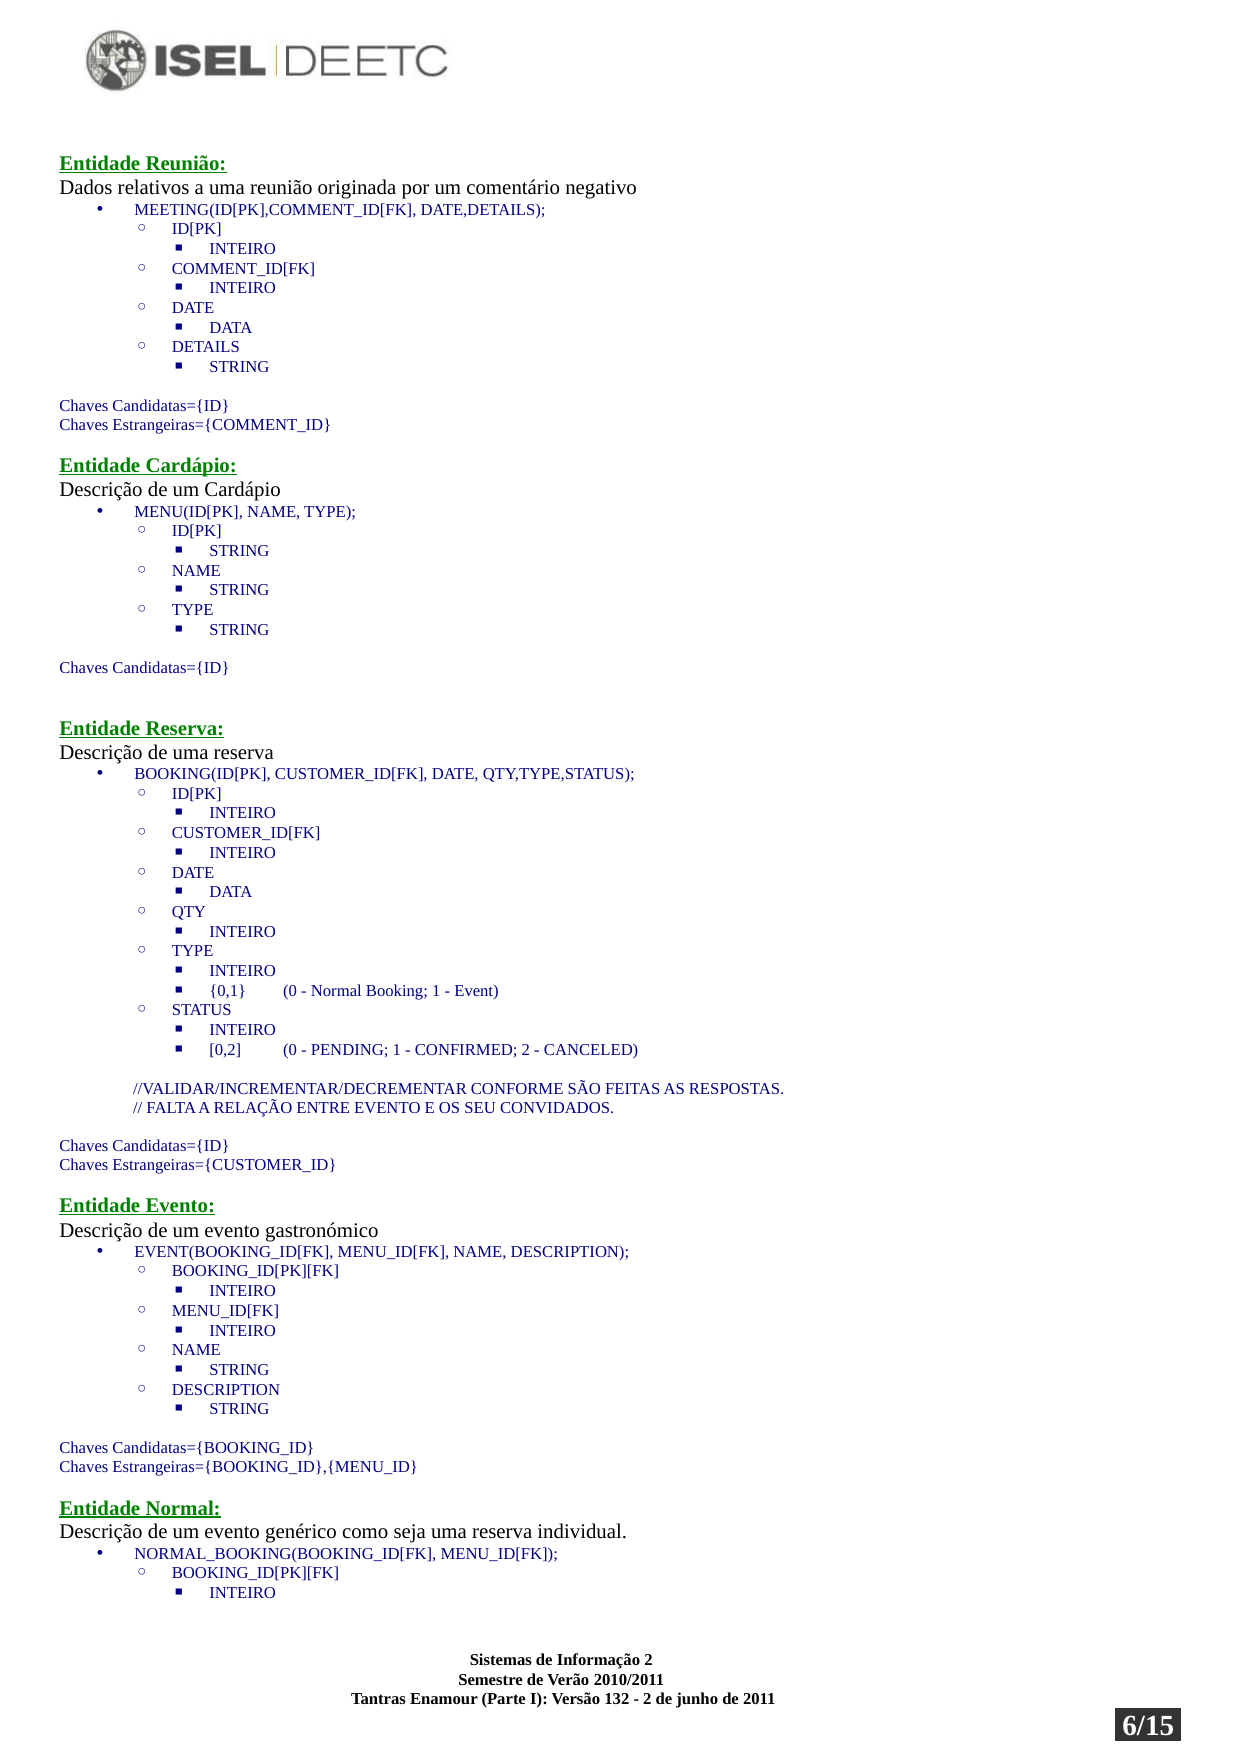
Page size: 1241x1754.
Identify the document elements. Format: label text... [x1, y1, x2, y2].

list INTEIRO [172, 239, 1181, 258]
list MENU_ID[FK] [134, 1301, 1181, 1320]
list NAME [134, 560, 1181, 580]
list EVENT(BOOKING_ID[FK], MENU_ID[FK], NAME, DESCRIPTION); [97, 1242, 1181, 1261]
list STRING [172, 1360, 1181, 1379]
list STRING [172, 580, 1181, 600]
text Entidade Reserva: [59, 716, 1181, 740]
list DATE [134, 862, 1181, 882]
list STRING [172, 1399, 1181, 1419]
list BOOKING_ID[PK][FK] [134, 1261, 1181, 1281]
list CUSTOMER_ID[FK] [134, 823, 1181, 843]
list [0,2] (0 - PENDING; 1 - CONFIRMED; 2 - CANCELED) [172, 1039, 1181, 1059]
text Chaves Candidatas={BOOKING_ID} [59, 1438, 1181, 1457]
list STRING [172, 619, 1181, 639]
list QTY [134, 902, 1181, 921]
list STRING [172, 357, 1181, 377]
text Chaves Candidatas={ID} [59, 1136, 1181, 1155]
list INTEIRO [172, 278, 1181, 298]
text Descrição de uma reserva [59, 740, 1181, 764]
list NAME [134, 1340, 1181, 1360]
list INTEIRO [172, 1281, 1181, 1301]
text //VALIDAR/INCREMENTAR/DECREMENTAR CONFORME SÃO FEITAS AS RESPOSTAS. [59, 1078, 1181, 1098]
list ID[PK] [134, 521, 1181, 541]
list COMMENT_ID[FK] [134, 258, 1181, 278]
text // FALTA A RELAÇÃO ENTRE EVENTO E OS SEU CONVIDADOS. [59, 1098, 1181, 1117]
list DETAILS [134, 337, 1181, 357]
text Entidade Evento: [59, 1193, 1181, 1217]
text Entidade Reunião: [59, 151, 1181, 175]
list ID[PK] [134, 219, 1181, 239]
list ID[PK] [134, 784, 1181, 803]
list STRING [172, 541, 1181, 560]
list INTEIRO [172, 803, 1181, 823]
list INTEIRO [172, 961, 1181, 981]
list DATA [172, 882, 1181, 902]
list DESCRIPTION [134, 1379, 1181, 1399]
list STATUS [134, 1000, 1181, 1020]
list {0,1} (0 - Normal Booking; 1 - Event) [172, 981, 1181, 1000]
list INTEIRO [172, 1320, 1181, 1340]
list INTEIRO [172, 1020, 1181, 1039]
text Chaves Estrangeiras={CUSTOMER_ID} [59, 1155, 1181, 1174]
list BOOKING_ID[PK][FK] [134, 1563, 1181, 1583]
list INTEIRO [172, 921, 1181, 941]
list TYPE [134, 941, 1181, 961]
picture [76, 15, 478, 116]
list DATE [134, 298, 1181, 317]
text Entidade Cardápio: [59, 453, 1181, 477]
text Entidade Normal: [59, 1495, 1181, 1519]
text Chaves Estrangeiras={BOOKING_ID},{MENU_ID} [59, 1457, 1181, 1476]
list INTEIRO [172, 843, 1181, 862]
text Descrição de um evento gastronómico [59, 1217, 1181, 1242]
list MEETING(ID[PK],COMMENT_ID[FK], DATE,DETAILS); [97, 199, 1181, 219]
list MENU(ID[PK], NAME, TYPE); [97, 501, 1181, 521]
list BOOKING(ID[PK], CUSTOMER_ID[FK], DATE, QTY,TYPE,STATUS); [97, 764, 1181, 784]
text Dados relativos a uma reunião originada por um comentário negativo [59, 175, 1181, 199]
list NORMAL_BOOKING(BOOKING_ID[FK], MENU_ID[FK]); [97, 1543, 1181, 1563]
text Descrição de um Cardápio [59, 477, 1181, 501]
text Chaves Candidatas={ID} [59, 658, 1181, 677]
text Chaves Candidatas={ID} [59, 396, 1181, 415]
list INTEIRO [172, 1583, 1181, 1603]
list TYPE [134, 600, 1181, 619]
text Descrição de um evento genérico como seja uma reserva individual. [59, 1519, 1181, 1543]
text Chaves Estrangeiras={COMMENT_ID} [59, 415, 1181, 434]
list DATA [172, 317, 1181, 337]
